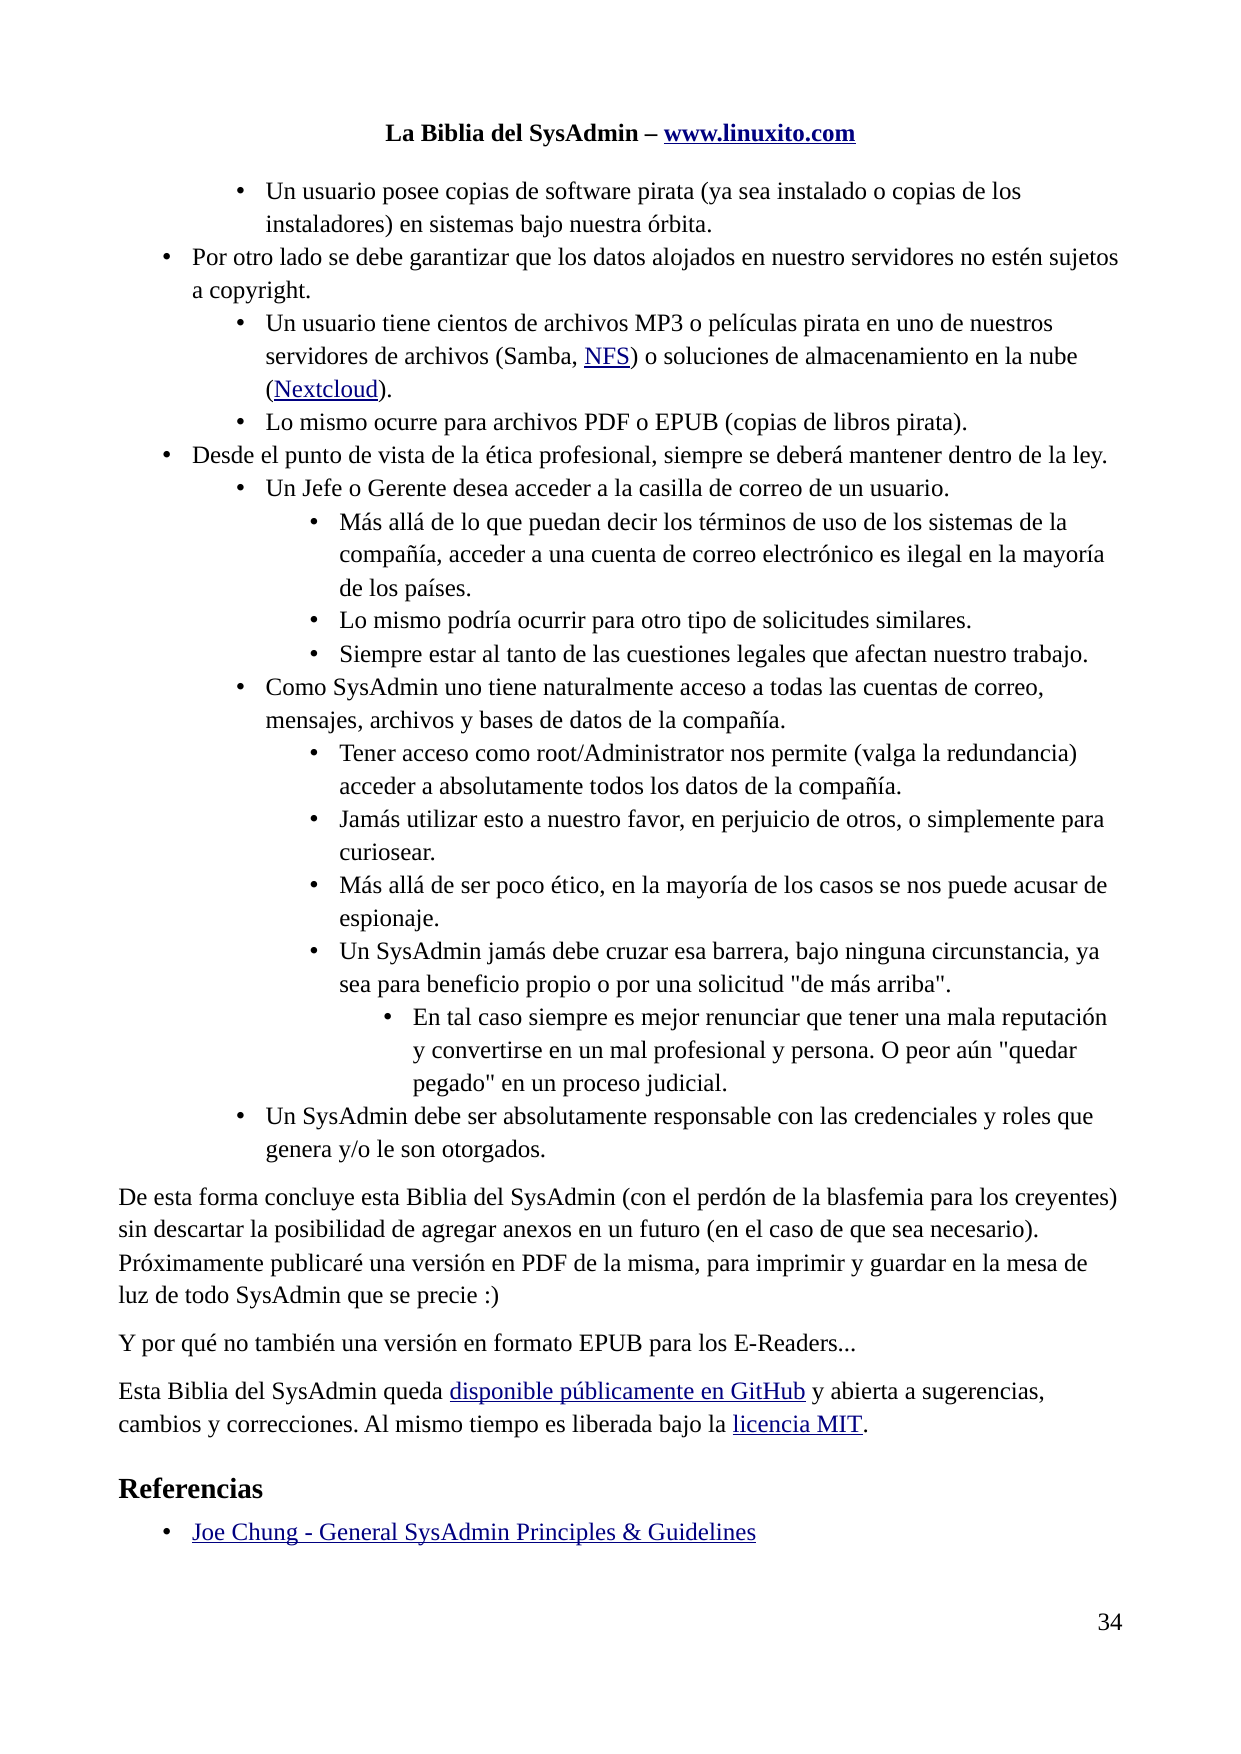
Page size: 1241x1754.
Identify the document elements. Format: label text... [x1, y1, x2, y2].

list Un SysAdmin jamás debe cruzar esa barrera, bajo ninguna circunstancia, ya sea para beneficio propio o por una solicitud "de más arriba". [309, 936, 1122, 998]
list En tal caso siempre es mejor renunciar que tener una mala reputación y convertirse en un mal profesional y persona. O peor aún "quedar pegado" en un proceso judicial. [383, 1002, 1122, 1097]
list Un usuario posee copias de software pirata (ya sea instalado o copias de los instaladores) en sistemas bajo nuestra órbita. [236, 176, 1122, 238]
subtitle Referencias [118, 1471, 1122, 1504]
list Tener acceso como root/Administrator nos permite (valga la redundancia) acceder a absolutamente todos los datos de la compañía. [309, 738, 1122, 799]
list Un Jefe o Gerente desea acceder a la casilla de correo de un usuario. [236, 473, 1122, 502]
list Desde el punto de vista de la ética profesional, siempre se deberá mantener dentro de la ley. [162, 441, 1122, 469]
text Esta Biblia del SysAdmin queda disponible públicamente en GitHub y abierta a sugerencias, cambios y correcciones. Al mismo tiempo es liberada bajo la licencia MIT. [118, 1376, 1122, 1438]
list Un SysAdmin debe ser absolutamente responsable con las credenciales y roles que genera y/o le son otorgados. [236, 1101, 1122, 1163]
list Un usuario tiene cientos de archivos MP3 o películas pirata en uno de nuestros servidores de archivos (Samba, NFS) o soluciones de almacenamiento en la nube (Nextcloud). [236, 308, 1122, 403]
list Joe Chung - General SysAdmin Principles & Guidelines [162, 1517, 1122, 1546]
list Más allá de ser poco ético, en la mayoría de los casos se nos puede acusar de espionaje. [309, 870, 1122, 932]
list Como SysAdmin uno tiene naturalmente acceso a todas las cuentas de correo, mensajes, archivos y bases de datos de la compañía. [236, 672, 1122, 733]
list Jamás utilizar esto a nuestro favor, en perjuicio de otros, o simplemente para curiosear. [309, 804, 1122, 866]
text Y por qué no también una versión en formato EPUB para los E-Readers... [118, 1328, 1122, 1357]
list Lo mismo podría ocurrir para otro tipo de solicitudes similares. [309, 606, 1122, 634]
text De esta forma concluye esta Biblia del SysAdmin (con el perdón de la blasfemia para los creyentes) sin descartar la posibilidad de agregar anexos en un futuro (en el caso de que sea necesario). Próximamente publicaré una versión en PDF de la misma, para imprimir y guardar en la mesa de luz de todo SysAdmin que se precie :) [118, 1182, 1122, 1309]
list Siempre estar al tanto de las cuestiones legales que afectan nuestro trabajo. [309, 639, 1122, 667]
list Por otro lado se debe garantizar que los datos alojados en nuestro servidores no estén sujetos a copyright. [162, 242, 1122, 304]
list Lo mismo ocurre para archivos PDF o EPUB (copias de libros pirata). [236, 407, 1122, 436]
list Más allá de lo que puedan decir los términos de uso de los sistemas de la compañía, acceder a una cuenta de correo electrónico es ilegal en la mayoría de los países. [309, 507, 1122, 601]
